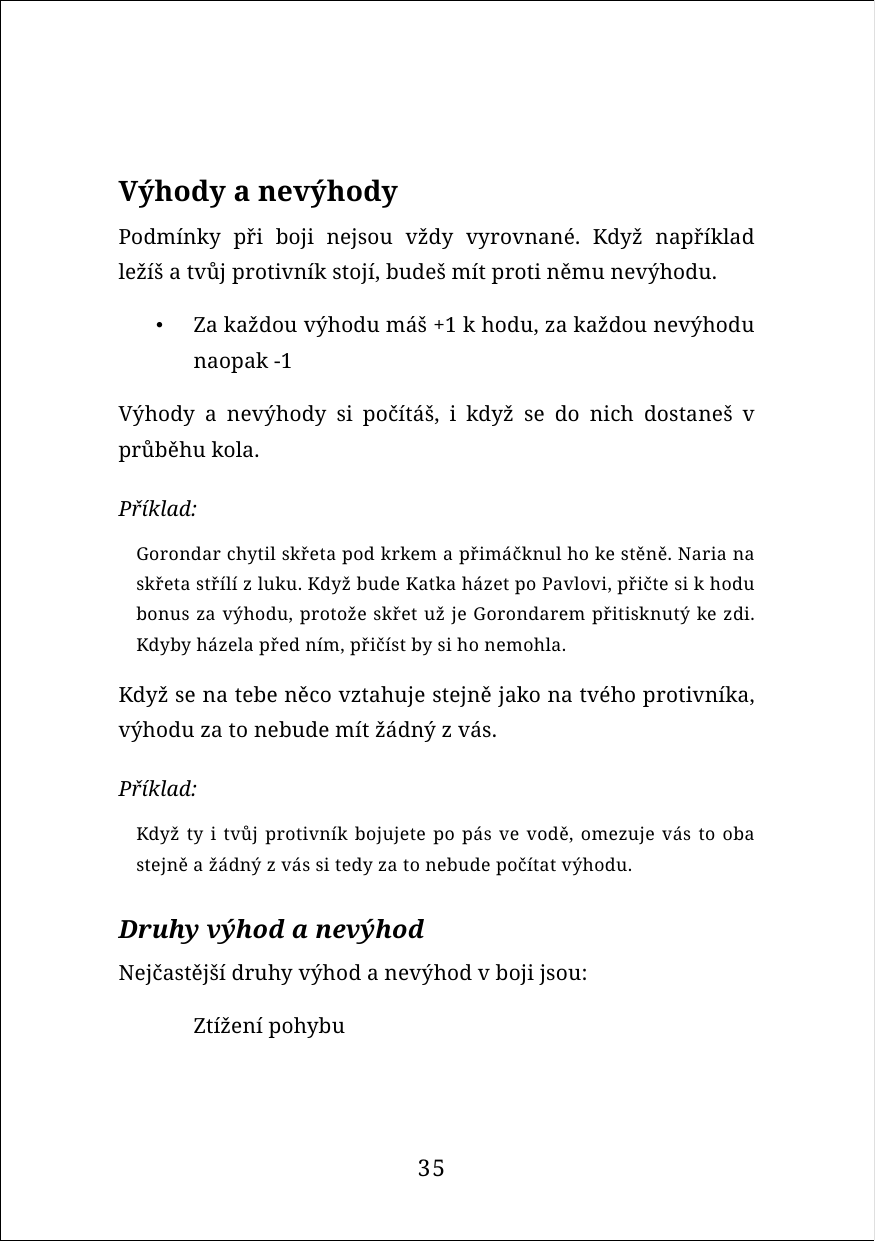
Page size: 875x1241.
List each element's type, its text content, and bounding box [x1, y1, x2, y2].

text Když ty i tvůj protivník bojujete po pás ve vodě, omezuje vás to oba stejně a žádný z vás si tedy za to nebude počítat výhodu. [136, 822, 756, 876]
text Příklad: [118, 494, 756, 522]
text Podmínky při boji nejsou vždy vyrovnané. Když například ležíš a tvůj protivník stojí, budeš mít proti němu nevýhodu. [118, 222, 756, 286]
text Gorondar chytil skřeta pod krkem a přimáčknul ho ke stěně. Naria na skřeta střílí z luku. Když bude Katka házet po Pavlovi, přičte si k hodu bonus za výhodu, protože skřet už je Gorondarem přitisknutý ke zdi. Kdyby házela před ním, přičíst by si ho nemohla. [136, 541, 756, 656]
text Příklad: [118, 774, 756, 803]
list Ztížení pohybu [156, 1011, 756, 1039]
text Když se na tebe něco vztahuje stejně jako na tvého protivníka, výhodu za to nebude mít žádný z vás. [118, 680, 756, 744]
subtitle Druhy výhod a nevýhod [118, 912, 756, 946]
subtitle Výhody a nevýhody [118, 172, 756, 210]
text Nejčastější druhy výhod a nevýhod v boji jsou: [118, 958, 756, 986]
list Za každou výhodu máš +1 k hodu, za každou nevýhodu naopak -1 [156, 311, 756, 374]
text Výhody a nevýhody si počítáš, i když se do nich dostaneš v průběhu kola. [118, 399, 756, 463]
